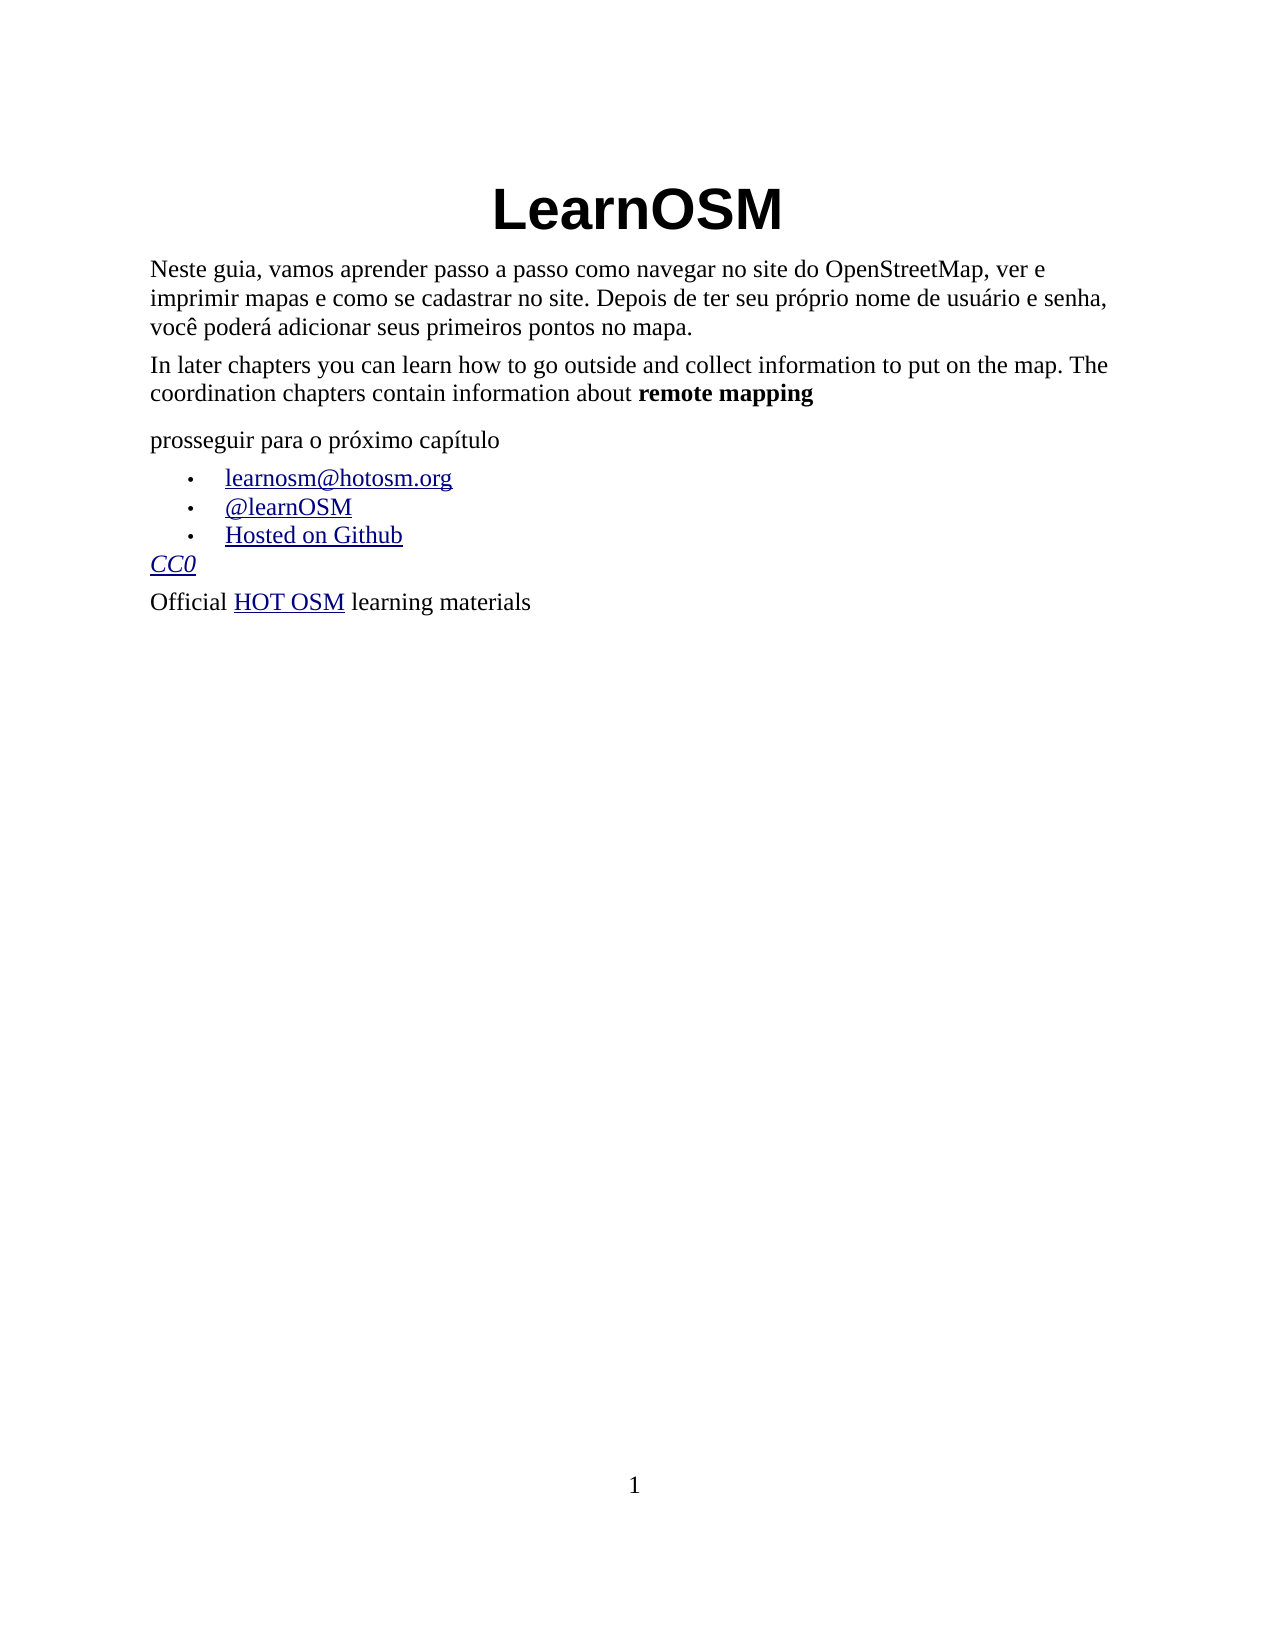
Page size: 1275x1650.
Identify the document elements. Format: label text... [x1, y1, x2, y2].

list @learnOSM [187, 492, 1125, 520]
list Hosted on Github [187, 520, 1125, 549]
text CC0 [150, 549, 1125, 578]
text prosseguir para o próximo capítulo [150, 425, 1125, 454]
text Official HOT OSM learning materials [150, 587, 1125, 616]
list learnosm@hotosm.org [187, 463, 1125, 492]
text Neste guia, vamos aprender passo a passo como navegar no site do OpenStreetMap, ver e imprimir mapas e como se cadastrar no site. Depois de ter seu próprio nome de usuário e senha, você poderá adicionar seus primeiros pontos no mapa. [150, 254, 1125, 341]
text In later chapters you can learn how to go outside and collect information to put on the map. The coordination chapters contain information about remote mapping [150, 350, 1125, 407]
title LearnOSM [150, 175, 1125, 242]
